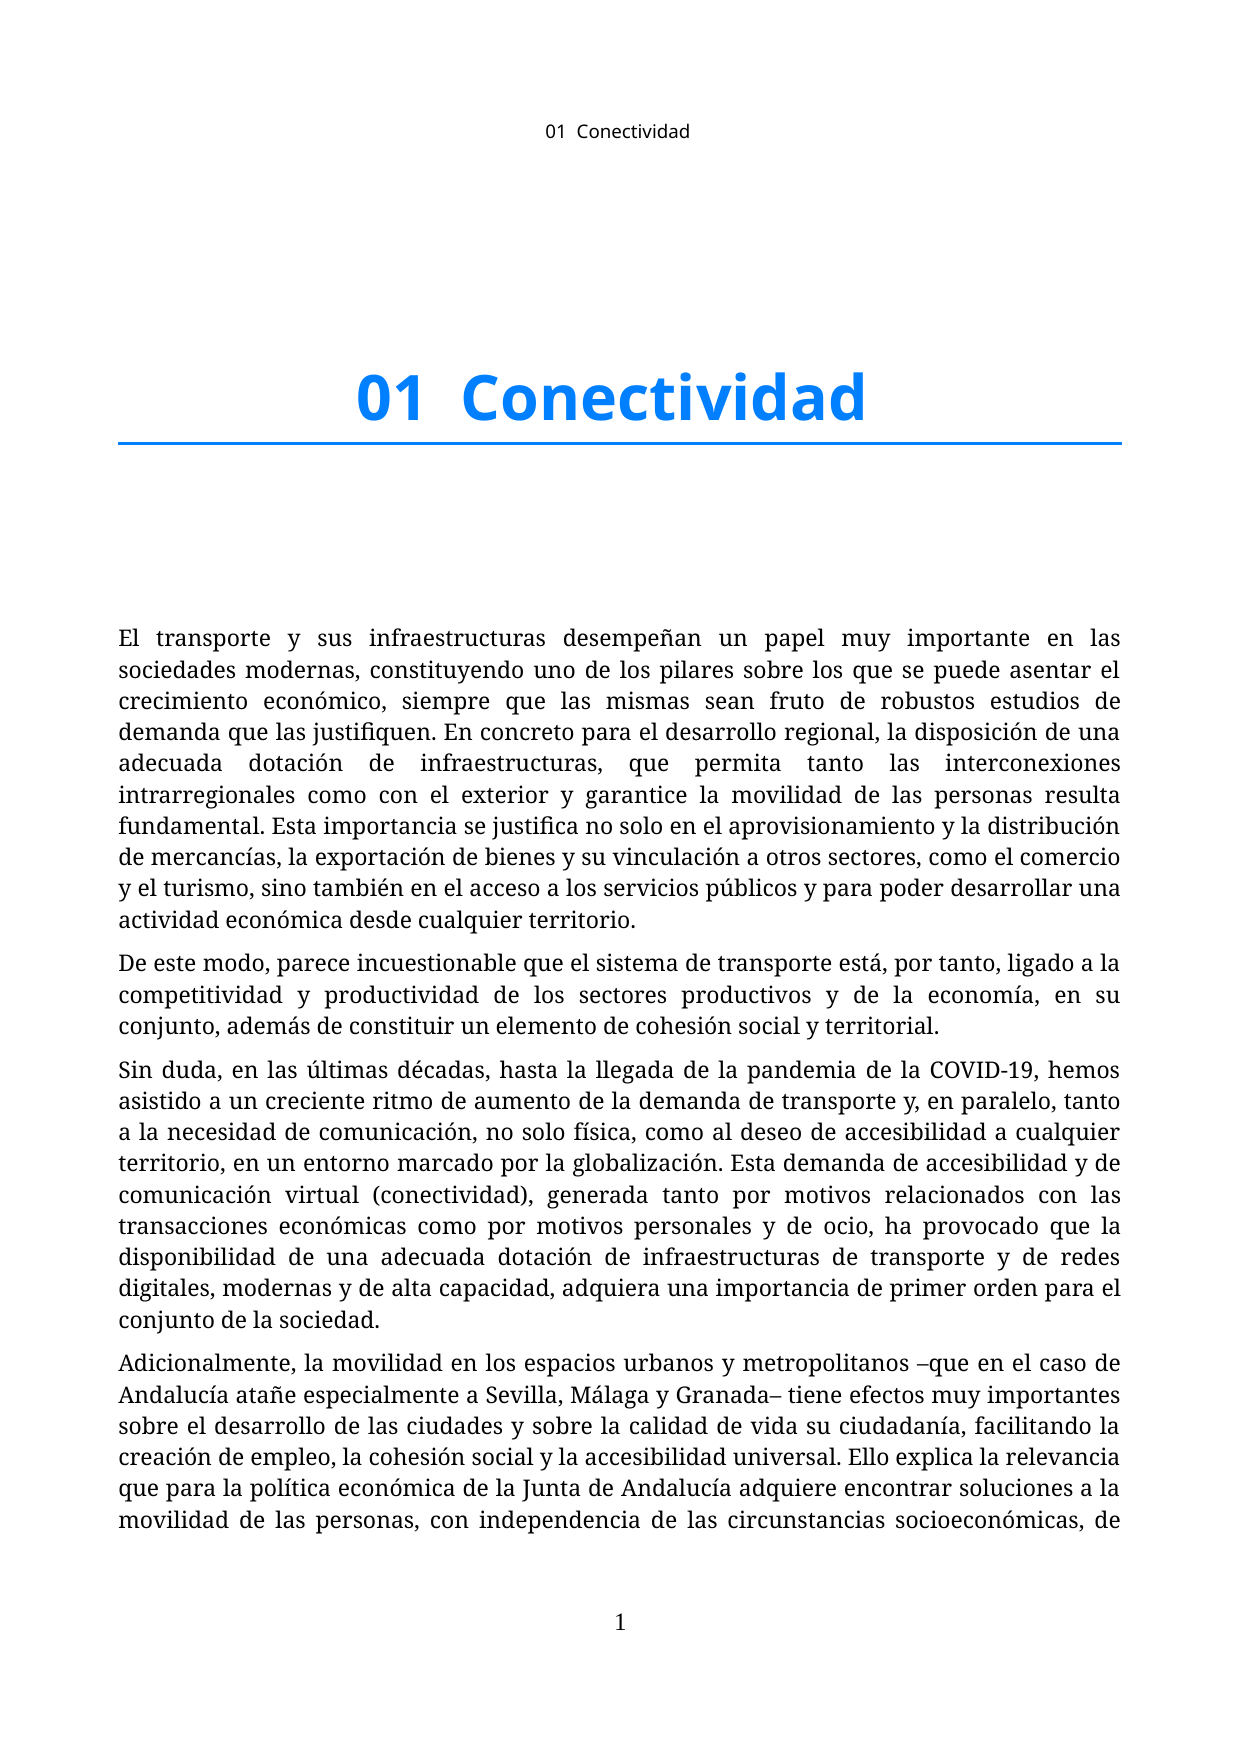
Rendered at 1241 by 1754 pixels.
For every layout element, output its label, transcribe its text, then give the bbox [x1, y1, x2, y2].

text Sin duda, en las últimas décadas, hasta la llegada de la pandemia de la COVID-19, hemos asistido a un creciente ritmo de aumento de la demanda de transporte y, en paralelo, tanto a la necesidad de comunicación, no solo física, como al deseo de accesibilidad a cualquier territorio, en un entorno marcado por la globalización. Esta demanda de accesibilidad y de comunicación virtual (conectividad), generada tanto por motivos relacionados con las transacciones económicas como por motivos personales y de ocio, ha provocado que la disponibilidad de una adecuada dotación de infraestructuras de transporte y de redes digitales, modernas y de alta capacidad, adquiera una importancia de primer orden para el conjunto de la sociedad. [118, 1054, 1122, 1335]
text Adicionalmente, la movilidad en los espacios urbanos y metropolitanos –que en el caso de Andalucía atañe especialmente a Sevilla, Málaga y Granada– tiene efectos muy importantes sobre el desarrollo de las ciudades y sobre la calidad de vida su ciudadanía, facilitando la creación de empleo, la cohesión social y la accesibilidad universal. Ello explica la relevancia que para la política económica de la Junta de Andalucía adquiere encontrar soluciones a la movilidad de las personas, con independencia de las circunstancias socioeconómicas, de [118, 1347, 1122, 1535]
text De este modo, parece incuestionable que el sistema de transporte está, por tanto, ligado a la competitividad y productividad de los sectores productivos y de la economía, en su conjunto, además de constituir un elemento de cohesión social y territorial. [118, 947, 1122, 1041]
subtitle Conectividad [118, 350, 1122, 442]
text El transporte y sus infraestructuras desempeñan un papel muy importante en las sociedades modernas, constituyendo uno de los pilares sobre los que se puede asentar el crecimiento económico, siempre que las mismas sean fruto de robustos estudios de demanda que las justifiquen. En concreto para el desarrollo regional, la disposición de una adecuada dotación de infraestructuras, que permita tanto las interconexiones intrarregionales como con el exterior y garantice la movilidad de las personas resulta fundamental. Esta importancia se justifica no solo en el aprovisionamiento y la distribución de mercancías, la exportación de bienes y su vinculación a otros sectores, como el comercio y el turismo, sino también en el acceso a los servicios públicos y para poder desarrollar una actividad económica desde cualquier territorio. [118, 622, 1122, 935]
